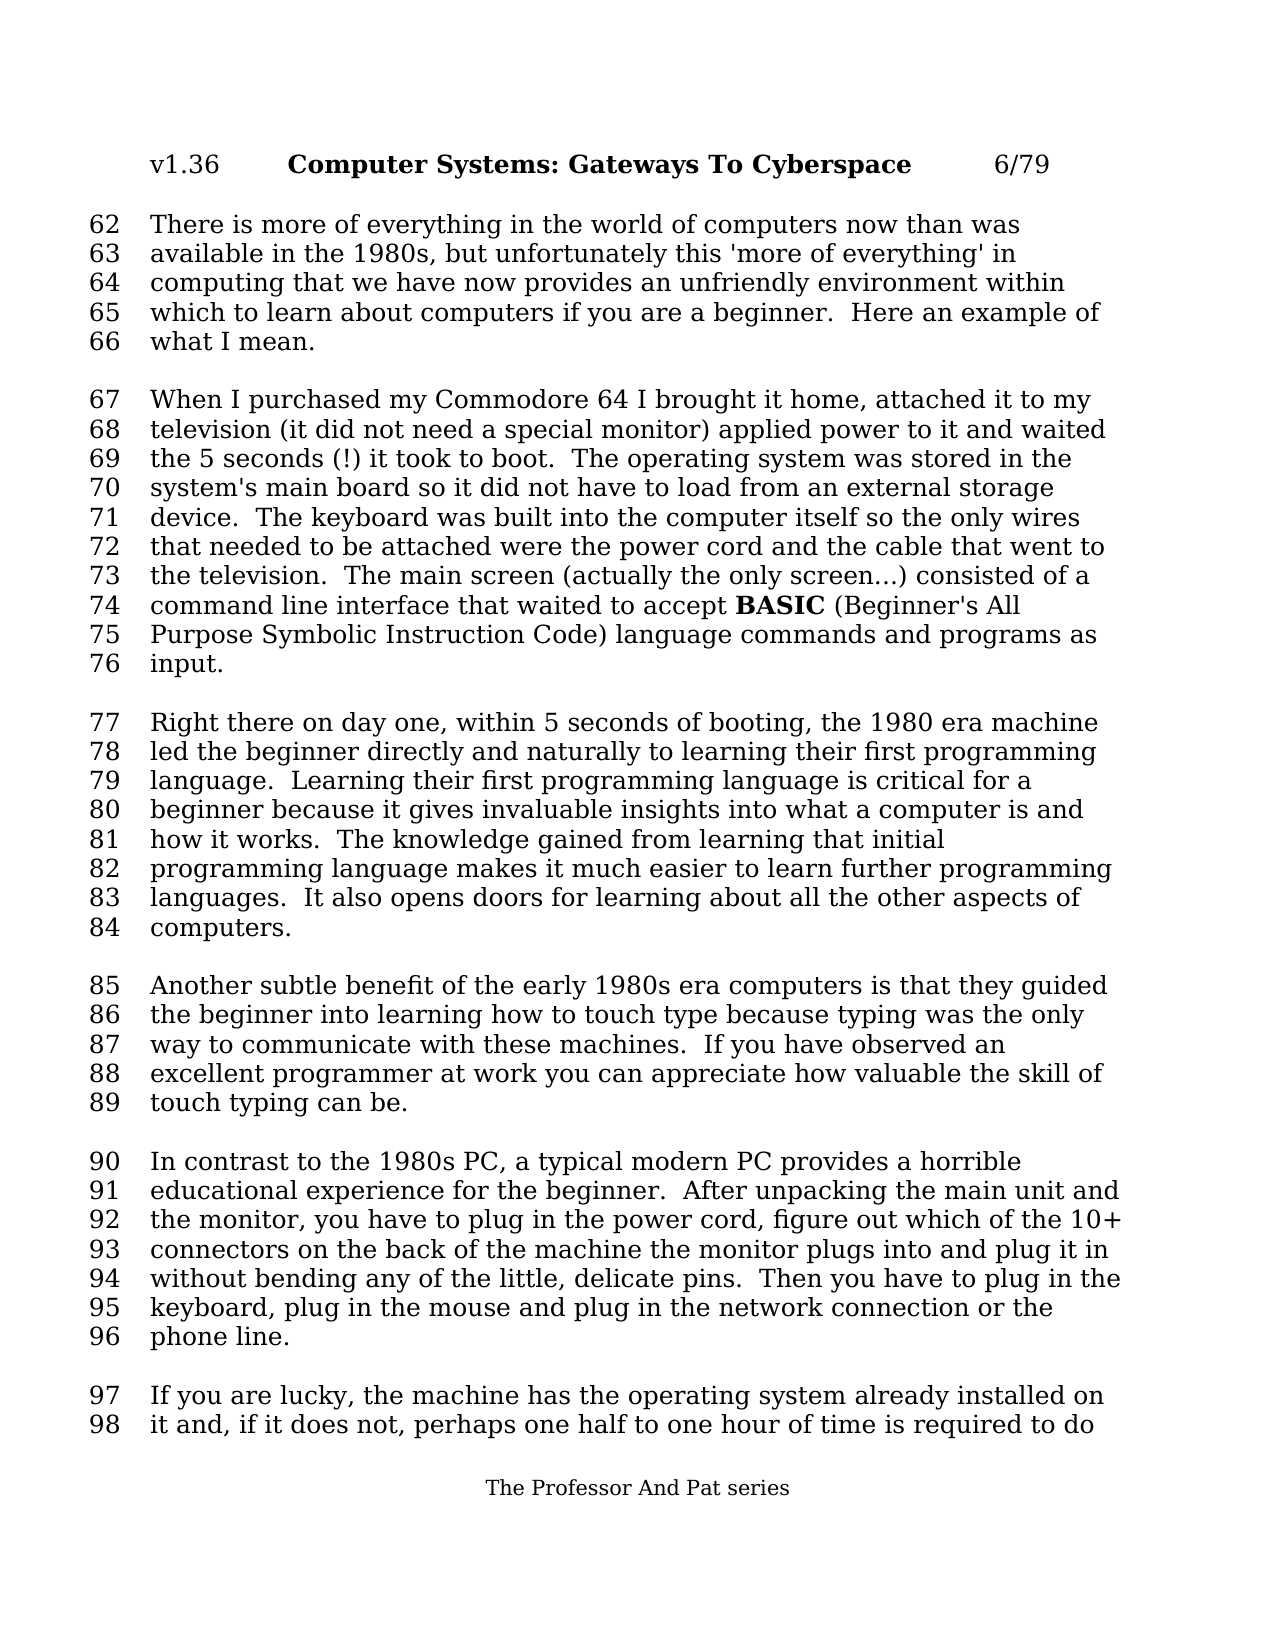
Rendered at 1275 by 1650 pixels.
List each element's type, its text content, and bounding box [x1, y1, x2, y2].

text If you are lucky, the machine has the operating system already installed on it and, if it does not, perhaps one half to one hour of time is required to do [150, 1381, 1125, 1440]
text Right there on day one, within 5 seconds of booting, the 1980 era machine led the beginner directly and naturally to learning their first programming language. Learning their first programming language is critical for a beginner because it gives invaluable insights into what a computer is and how it works. The knowledge gained from learning that initial programming language makes it much easier to learn further programming languages. It also opens doors for learning about all the other aspects of computers. [150, 708, 1125, 942]
text In contrast to the 1980s PC, a typical modern PC provides a horrible educational experience for the beginner. After unpacking the main unit and the monitor, you have to plug in the power cord, figure out which of the 10+ connectors on the back of the machine the monitor plugs into and plug it in without bending any of the little, delicate pins. Then you have to plug in the keyboard, plug in the mouse and plug in the network connection or the phone line. [150, 1147, 1125, 1352]
text Another subtle benefit of the early 1980s era computers is that they guided the beginner into learning how to touch type because typing was the only way to communicate with these machines. If you have observed an excellent programmer at work you can appreciate how valuable the skill of touch typing can be. [150, 971, 1125, 1118]
text There is more of everything in the world of computers now than was available in the 1980s, but unfortunately this 'more of everything' in computing that we have now provides an unfriendly environment within which to learn about computers if you are a beginner. Here an example of what I mean. [150, 210, 1125, 356]
text When I purchased my Commodore 64 I brought it home, attached it to my television (it did not need a special monitor) applied power to it and waited the 5 seconds (!) it took to boot. The operating system was stored in the system's main board so it did not have to load from an external storage device. The keyboard was built into the computer itself so the only wires that needed to be attached were the power cord and the cable that went to the television. The main screen (actually the only screen...) consisted of a command line interface that waited to accept BASIC (Beginner's All Purpose Symbolic Instruction Code) language commands and programs as input. [150, 386, 1125, 679]
